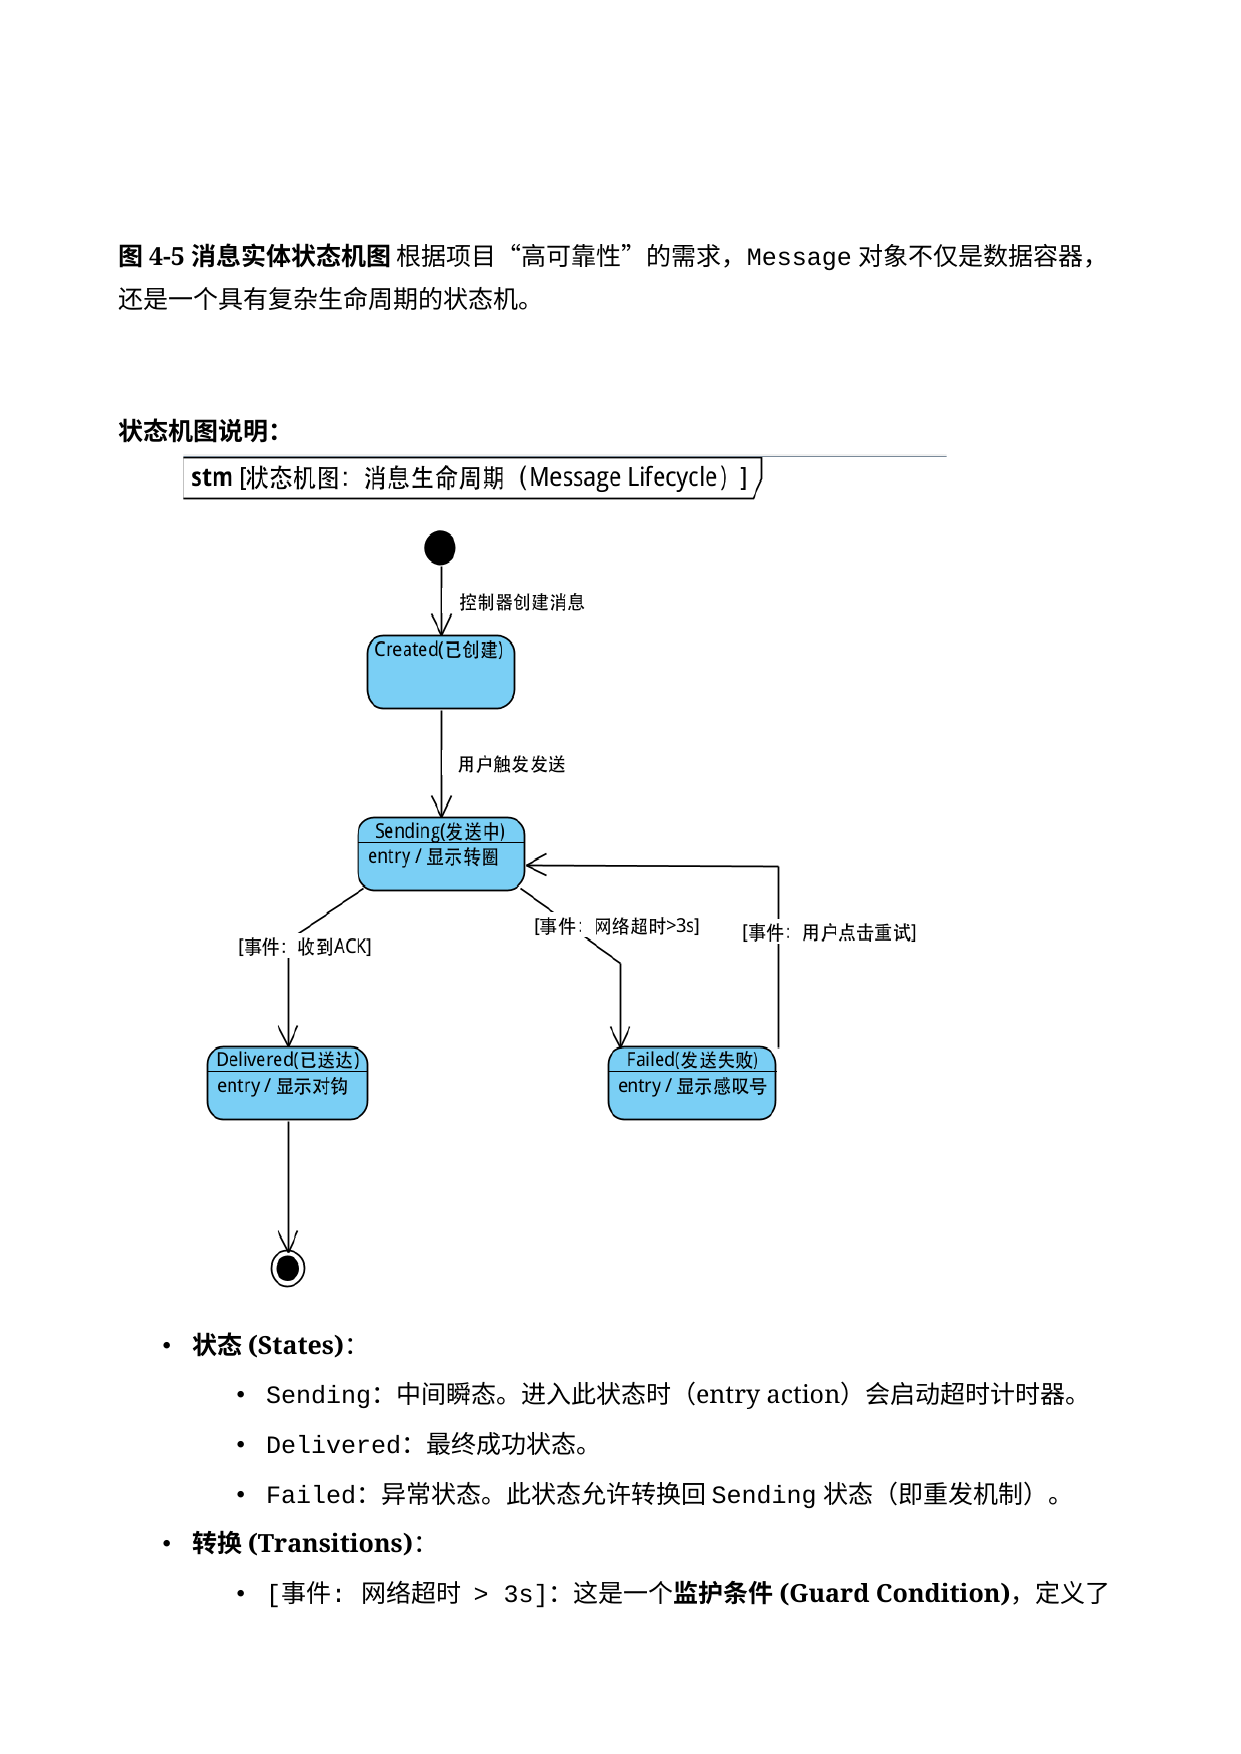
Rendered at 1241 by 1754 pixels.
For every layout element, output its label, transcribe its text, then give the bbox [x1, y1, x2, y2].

list Delivered：最终成功状态。 [236, 1424, 1122, 1461]
list 转换 (Transitions)： [162, 1524, 1122, 1560]
list 状态 (States)： [162, 460, 1122, 1362]
list [事件: 网络超时 > 3s]：这是一个监护条件 (Guard Condition)，定义了 [236, 1573, 1122, 1609]
list Sending：中间瞬态。进入此状态时（entry action）会启动超时计时器。 [236, 1375, 1122, 1411]
text 状态机图说明： [118, 370, 1122, 447]
text 图 4-5 消息实体状态机图 根据项目“高可靠性”的需求，Message 对象不仅是数据容器，还是一个具有复杂生命周期的状态机。 [118, 236, 1122, 357]
picture [183, 454, 947, 1319]
list Failed：异常状态。此状态允许转换回 Sending 状态（即重发机制）。 [236, 1474, 1122, 1511]
